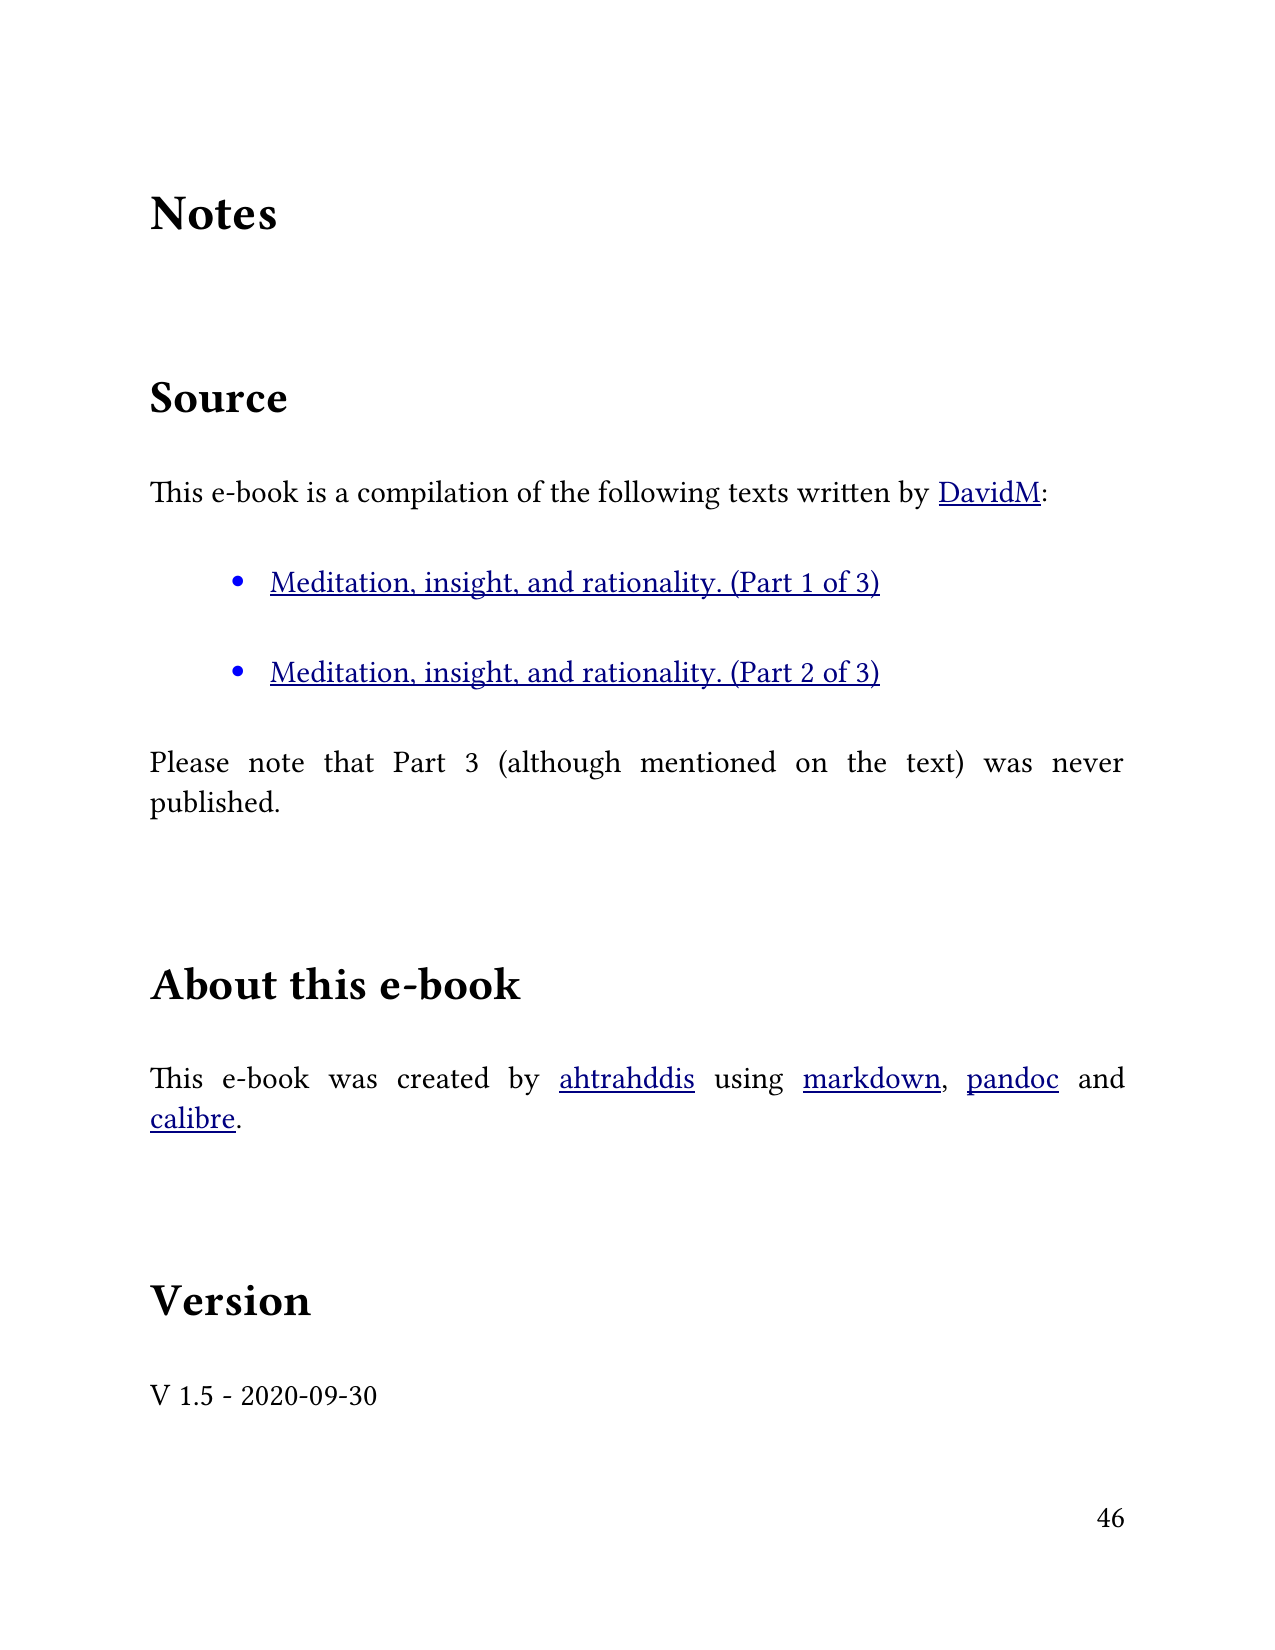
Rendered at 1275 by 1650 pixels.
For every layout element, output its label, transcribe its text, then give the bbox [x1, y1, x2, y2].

text V 1.5 - 2020-09-30 [150, 1373, 1125, 1413]
list Meditation, insight, and rationality. (Part 1 of 3) [232, 560, 1125, 600]
list Meditation, insight, and rationality. (Part 2 of 3) [232, 650, 1125, 690]
subtitle Notes [150, 182, 1125, 242]
text Please note that Part 3 (although mentioned on the text) was never published. [150, 740, 1125, 820]
subtitle About this e-book [150, 956, 1125, 1011]
subtitle Source [150, 369, 1125, 424]
subtitle Version [150, 1272, 1125, 1327]
text This e-book is a compilation of the following texts written by DavidM: [150, 470, 1125, 510]
text This e-book was created by ahtrahddis using markdown, pandoc and calibre. [150, 1056, 1125, 1136]
